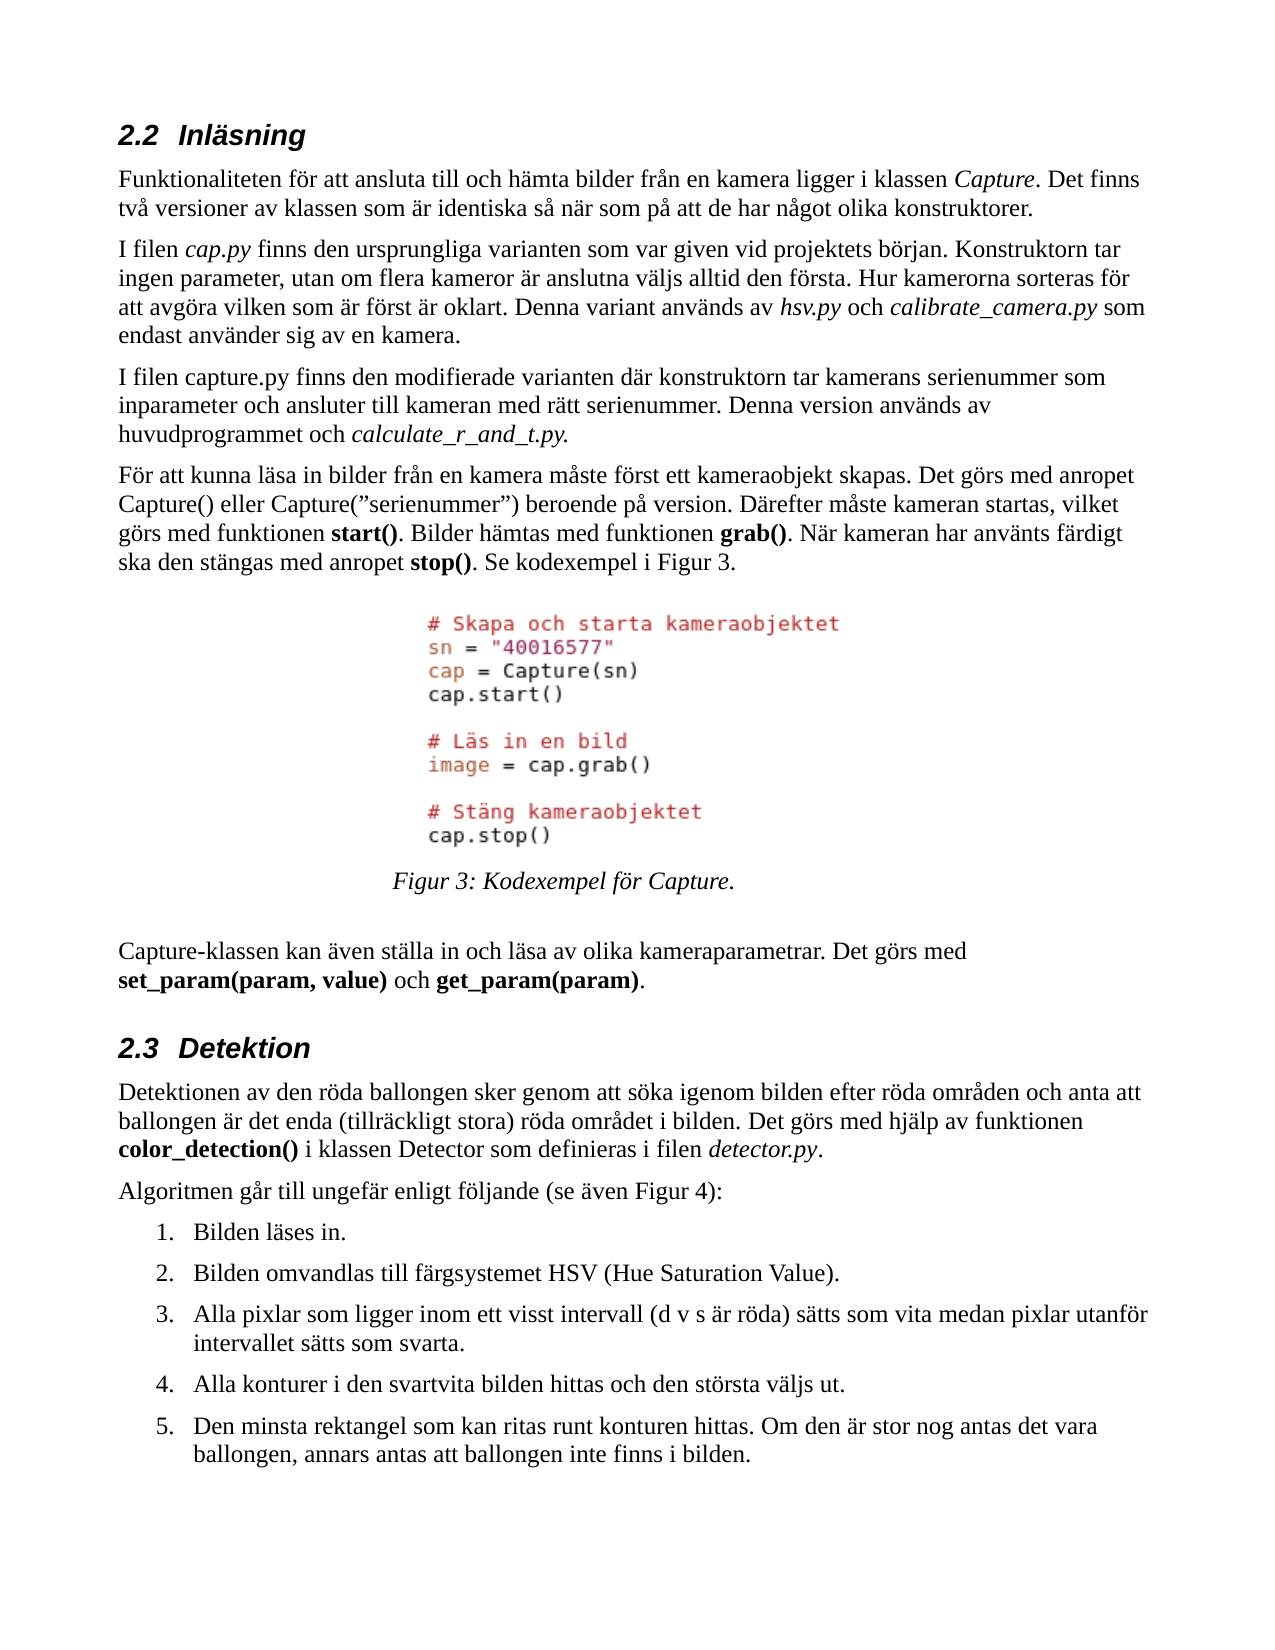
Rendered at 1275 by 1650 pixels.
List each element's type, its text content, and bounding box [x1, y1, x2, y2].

subtitle Inläsning [118, 118, 1157, 152]
subtitle Detektion [118, 1031, 1157, 1064]
text För att kunna läsa in bilder från en kamera måste först ett kameraobjekt skapas. Det görs med anropet Capture() eller Capture(”serienummer”) beroende på version. Därefter måste kameran startas, vilket görs med funktionen start(). Bilder hämtas med funktionen grab(). När kameran har använts färdigt ska den stängas med anropet stop(). Se kodexempel i Figur 3. [118, 460, 1157, 575]
text I filen cap.py finns den ursprungliga varianten som var given vid projektets början. Konstruktorn tar ingen parameter, utan om flera kameror är anslutna väljs alltid den första. Hur kamerorna sorteras för att avgöra vilken som är först är oklart. Denna variant används av hsv.py och calibrate_camera.py som endast använder sig av en kamera. [118, 234, 1157, 349]
text Detektionen av den röda ballongen sker genom att söka igenom bilden efter röda områden och anta att ballongen är det enda (tillräckligt stora) röda området i bilden. Det görs med hjälp av funktionen color_detection() i klassen Detector som definieras i filen detector.py. [118, 1077, 1157, 1163]
picture [392, 587, 883, 866]
list Den minsta rektangel som kan ritas runt konturen hittas. Om den är stor nog antas det vara ballongen, annars antas att ballongen inte finns i bilden. [156, 1411, 1157, 1468]
list Bilden läses in. [156, 1217, 1157, 1246]
text I filen capture.py finns den modifierade varianten där konstruktorn tar kamerans serienummer som inparameter och ansluter till kameran med rätt serienummer. Denna version används av huvudprogrammet och calculate_r_and_t.py. [118, 362, 1157, 448]
text Algoritmen går till ungefär enligt följande (se även Figur 4): [118, 1176, 1157, 1204]
text Figur 3: Kodexempel för Capture. [392, 866, 883, 895]
text Capture-klassen kan även ställa in och läsa av olika kameraparametrar. Det görs med set_param(param, value) och get_param(param). [118, 936, 1157, 993]
list Alla pixlar som ligger inom ett visst intervall (d v s är röda) sätts som vita medan pixlar utanför intervallet sätts som svarta. [156, 1299, 1157, 1357]
text Funktionaliteten för att ansluta till och hämta bilder från en kamera ligger i klassen Capture. Det finns två versioner av klassen som är identiska så när som på att de har något olika konstruktorer. [118, 164, 1157, 222]
list Bilden omvandlas till färgsystemet HSV (Hue Saturation Value). [156, 1258, 1157, 1287]
list Alla konturer i den svartvita bilden hittas och den största väljs ut. [156, 1369, 1157, 1398]
